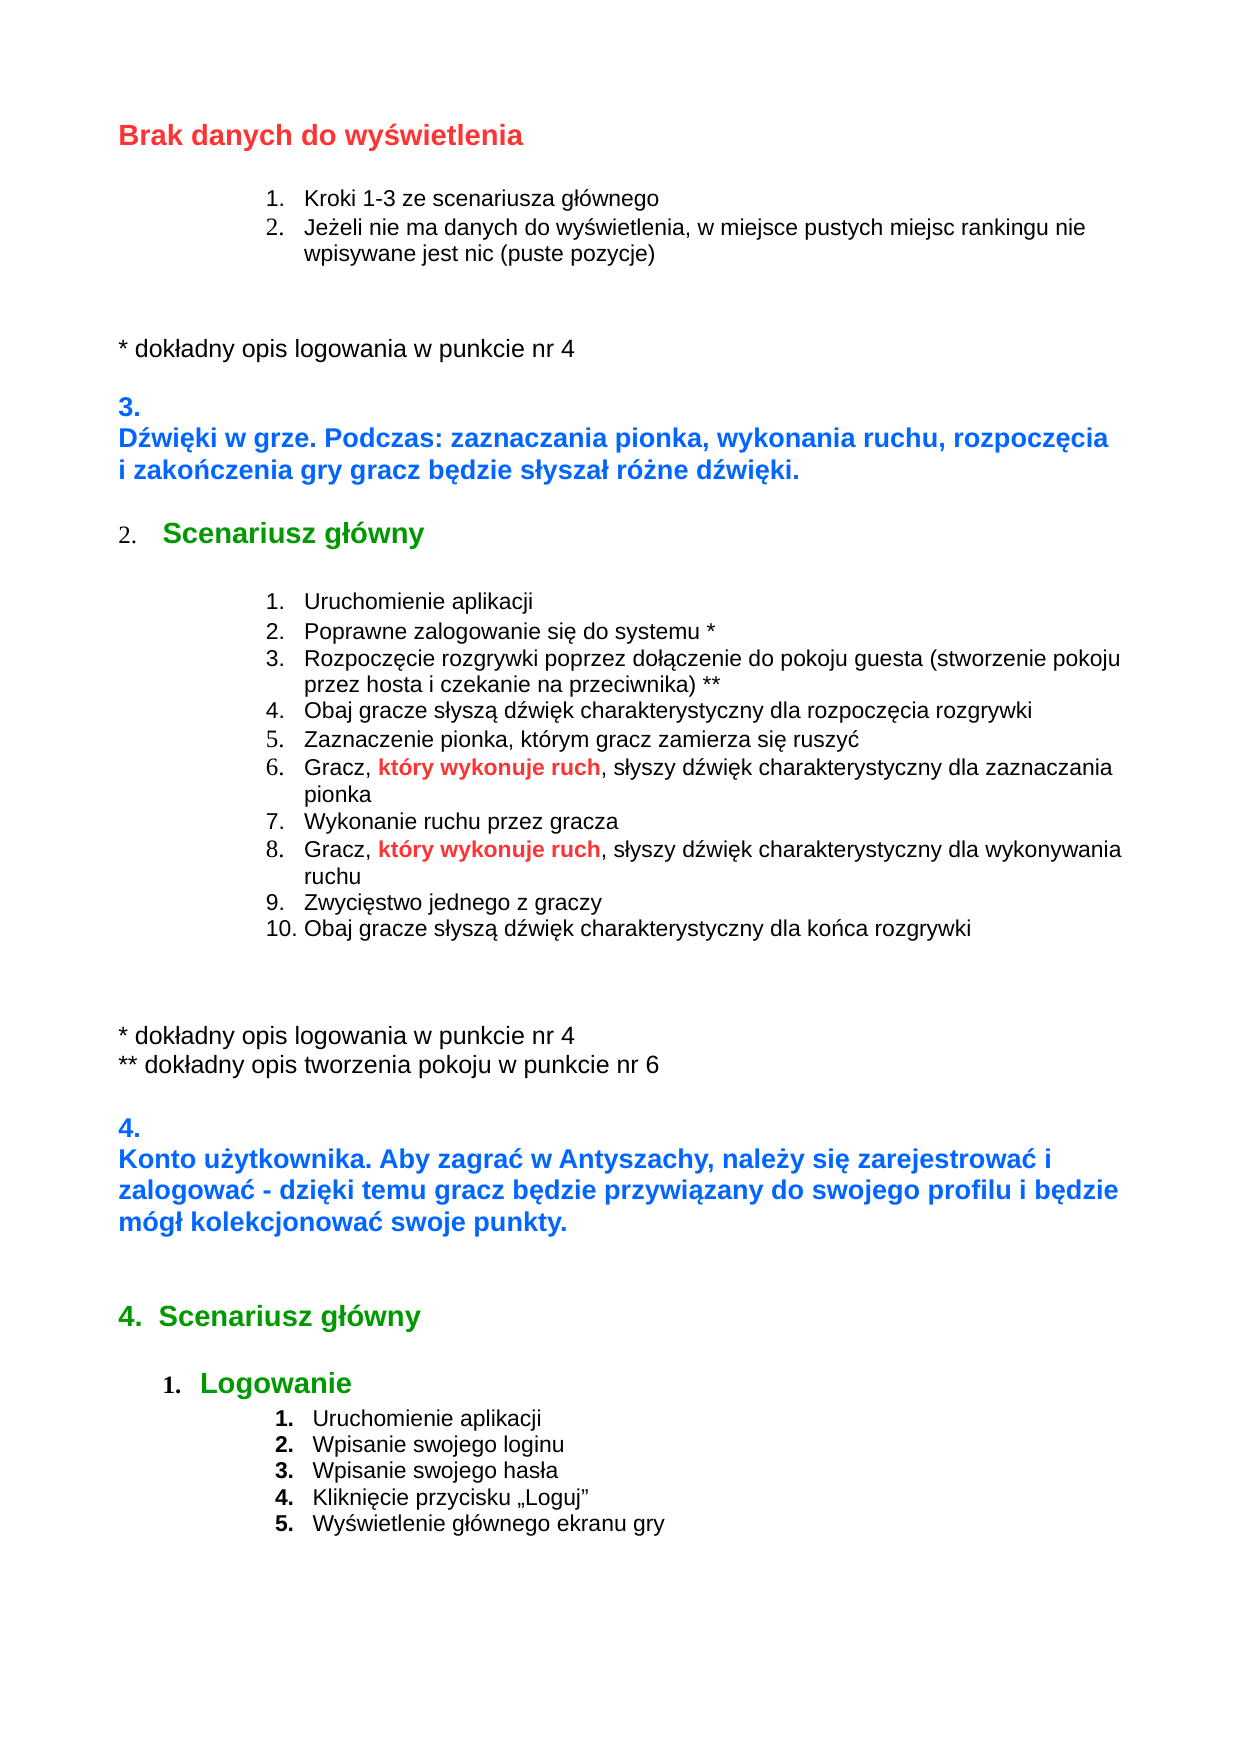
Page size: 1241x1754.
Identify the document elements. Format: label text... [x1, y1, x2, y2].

text 4. Scenariusz główny [118, 1299, 1122, 1333]
list Logowanie [162, 1366, 1122, 1400]
list Poprawne zalogowanie się do systemu * [266, 618, 1122, 645]
text Dźwięki w grze. Podczas: zaznaczania pionka, wykonania ruchu, rozpoczęcia [118, 422, 1122, 454]
list Zaznaczenie pionka, którym gracz zamierza się ruszyć [266, 724, 1122, 752]
text 4. [118, 1112, 1122, 1143]
list Wykonanie ruchu przez gracza [266, 808, 1122, 834]
list Kroki 1-3 ze scenariusza głównego [266, 185, 1122, 212]
list Obaj gracze słyszą dźwięk charakterystyczny dla rozpoczęcia rozgrywki [266, 697, 1122, 724]
text Konto użytkownika. Aby zagrać w Antyszachy, należy się zarejestrować i zalogować - dzięki temu gracz będzie przywiązany do swojego profilu i będzie mógł kolekcjonować swoje punkty. [118, 1143, 1122, 1237]
list Wpisanie swojego loginu [275, 1431, 1122, 1457]
text 3. [118, 391, 1122, 422]
text * dokładny opis logowania w punkcie nr 4 [118, 334, 1122, 362]
text Brak danych do wyświetlenia [118, 118, 1122, 152]
list Rozpoczęcie rozgrywki poprzez dołączenie do pokoju guesta (stworzenie pokoju przez hosta i czekanie na przeciwnika) ** [266, 645, 1122, 697]
text * dokładny opis logowania w punkcie nr 4 [118, 1021, 1122, 1049]
list Kliknięcie przycisku „Loguj” [275, 1484, 1122, 1510]
list Obaj gracze słyszą dźwięk charakterystyczny dla końca rozgrywki [266, 915, 1122, 942]
list Wpisanie swojego hasła [275, 1457, 1122, 1484]
list Scenariusz główny [118, 516, 1122, 550]
list Uruchomienie aplikacji [266, 588, 1122, 614]
list Gracz, który wykonuje ruch, słyszy dźwięk charakterystyczny dla zaznaczania pionka [266, 752, 1122, 808]
list Uruchomienie aplikacji [275, 1405, 1122, 1431]
text ** dokładny opis tworzenia pokoju w punkcie nr 6 [118, 1049, 1122, 1078]
list Gracz, który wykonuje ruch, słyszy dźwięk charakterystyczny dla wykonywania ruchu [266, 834, 1122, 889]
list Zwycięstwo jednego z graczy [266, 889, 1122, 915]
list Jeżeli nie ma danych do wyświetlenia, w miejsce pustych miejsc rankingu nie wpisywane jest nic (puste pozycje) [266, 212, 1122, 267]
text i zakończenia gry gracz będzie słyszał różne dźwięki. [118, 454, 1122, 485]
list Wyświetlenie głównego ekranu gry [275, 1510, 1122, 1536]
